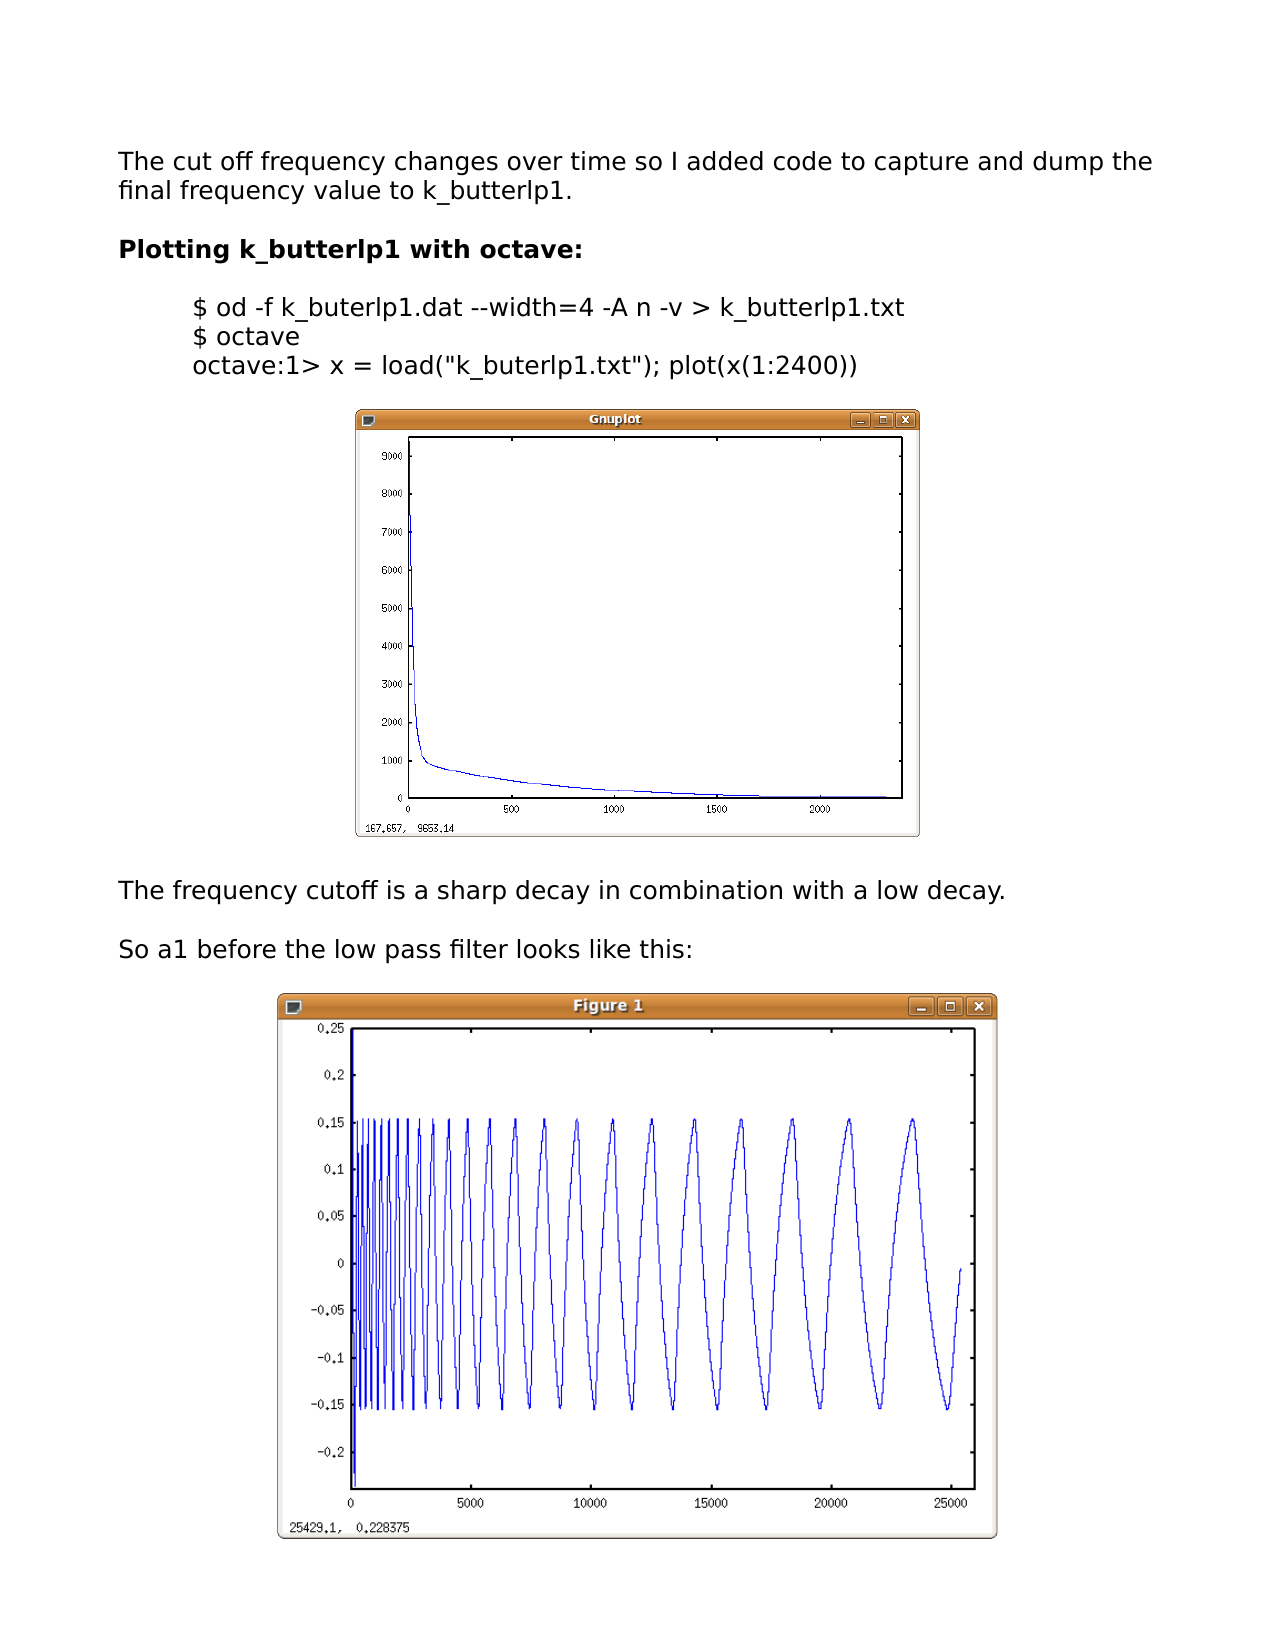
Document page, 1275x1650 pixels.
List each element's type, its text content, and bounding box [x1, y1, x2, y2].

text Plotting k_butterlp1 with octave: [118, 235, 1157, 264]
text The frequency cutoff is a sharp decay in combination with a low decay. [118, 876, 1157, 906]
text octave:1> x = load("k_buterlp1.txt"); plot(x(1:2400)) [118, 351, 1157, 381]
picture [355, 409, 920, 837]
text $ od -f k_buterlp1.dat --width=4 -A n -v > k_butterlp1.txt [192, 293, 1157, 322]
picture [277, 993, 998, 1539]
text So a1 before the low pass filter looks like this: [118, 935, 1157, 964]
text The cut off frequency changes over time so I added code to capture and dump the final frequency value to k_butterlp1. [118, 147, 1157, 206]
text $ octave [118, 322, 1157, 351]
